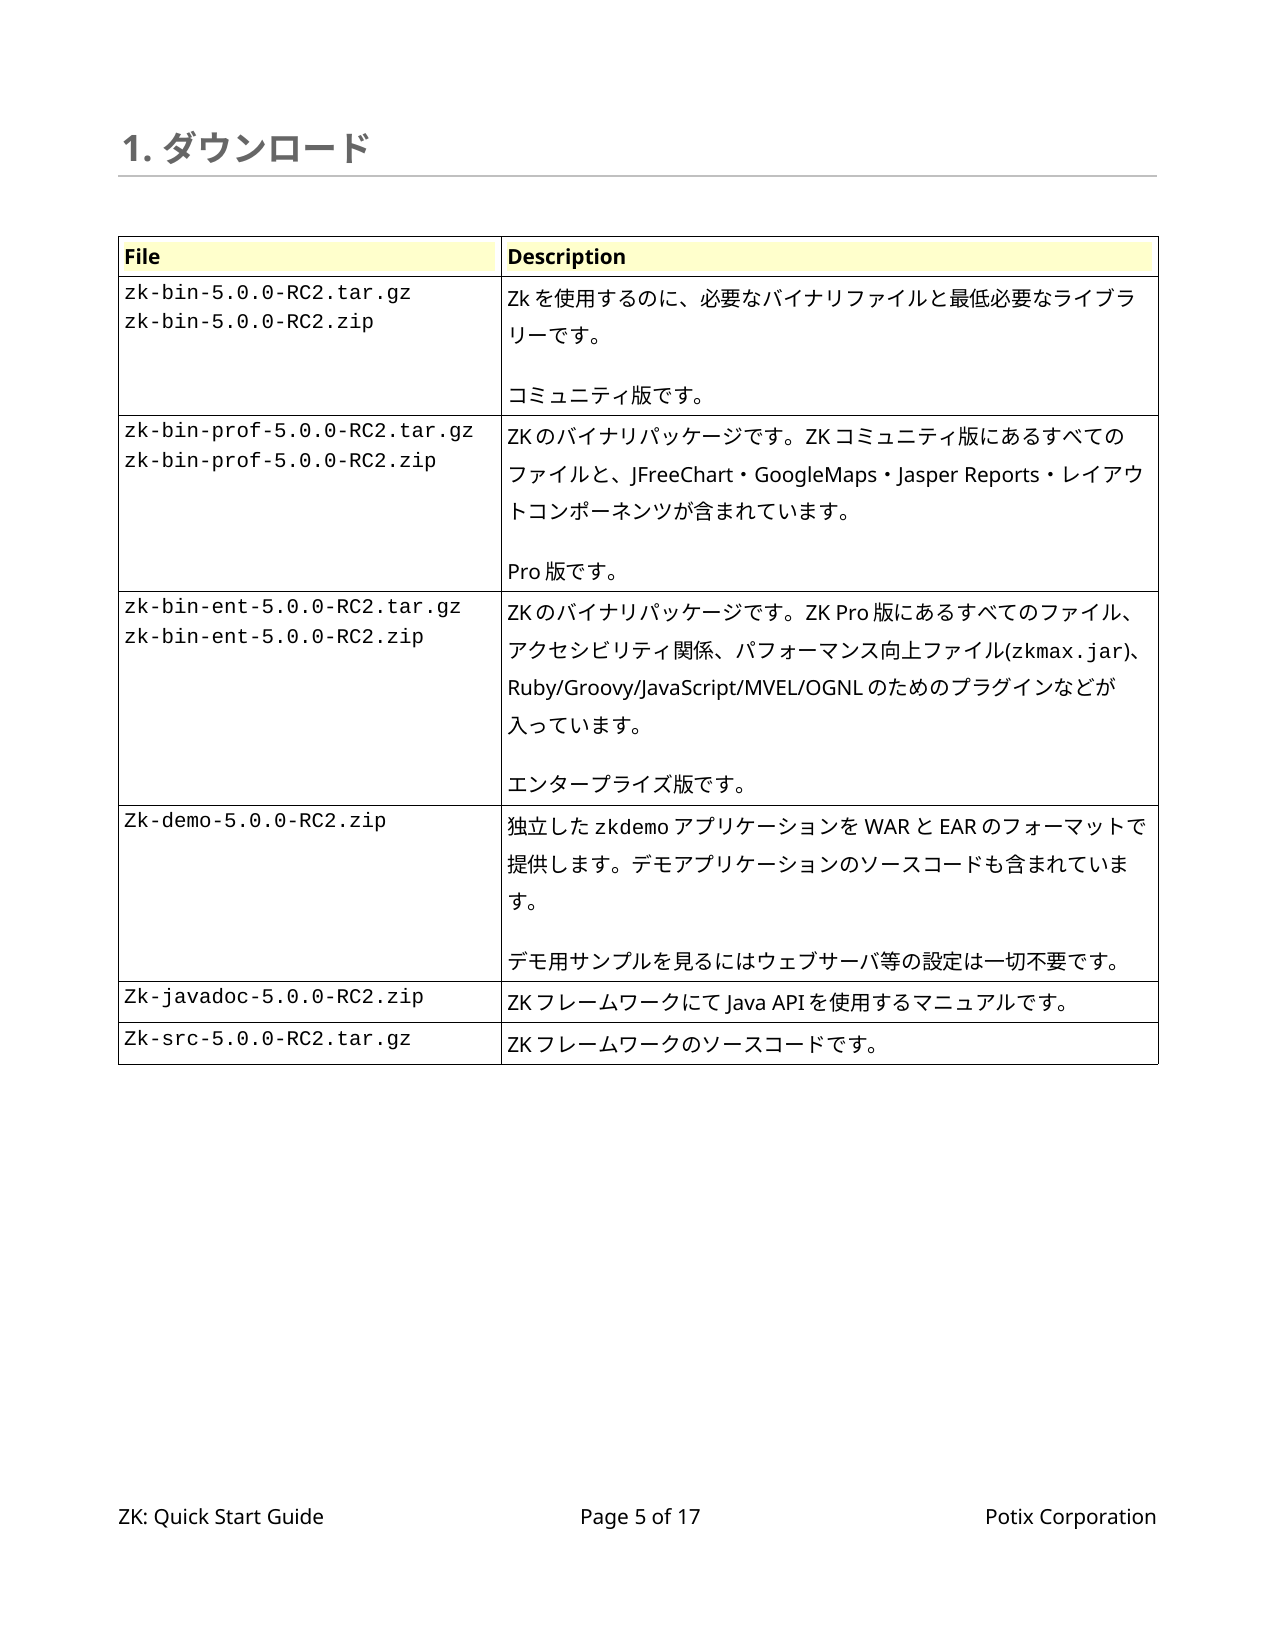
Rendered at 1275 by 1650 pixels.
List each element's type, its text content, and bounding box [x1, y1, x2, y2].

table_cell Zk-demo-5.0.0-RC2.zip [119, 806, 501, 981]
table_header Description [502, 237, 1158, 276]
table_header File [119, 237, 501, 276]
table_cell Zkを使用するのに、必要なバイナリファイルと最低必要なライブラリーです。 コミュニティ版です。 [502, 277, 1158, 415]
table_cell zk-bin-ent-5.0.0-RC2.tar.gz zk-bin-ent-5.0.0-RC2.zip [119, 592, 501, 805]
table_cell Zk-javadoc-5.0.0-RC2.zip [119, 982, 501, 1022]
table_cell zk-bin-5.0.0-RC2.tar.gz zk-bin-5.0.0-RC2.zip [119, 277, 501, 415]
table_cell Zk-src-5.0.0-RC2.tar.gz [119, 1023, 501, 1064]
table_cell zk-bin-prof-5.0.0-RC2.tar.gz zk-bin-prof-5.0.0-RC2.zip [119, 416, 501, 591]
table_cell ZKのバイナリパッケージです。ZKコミュニティ版にあるすべてのファイルと、JFreeChart・GoogleMaps・Jasper Reports・レイアウトコンポーネンツが含まれています。 Pro版です。 [502, 416, 1158, 591]
subtitle 1. ダウンロード [118, 118, 1157, 175]
table_cell ZKのバイナリパッケージです。ZK Pro版にあるすべてのファイル、アクセシビリティ関係、パフォーマンス向上ファイル(zkmax.jar)、 Ruby/Groovy/JavaScript/MVEL/OGNLのためのプラグインなどが入っています。 エンタープライズ版です。 [502, 592, 1158, 805]
table_cell 独立したzkdemoアプリケーションをWARとEARのフォーマットで提供します。デモアプリケーションのソースコードも含まれています。 デモ用サンプルを見るにはウェブサーバ等の設定は一切不要です。 [502, 806, 1158, 981]
table_cell ZKフレームワークにてJava APIを使用するマニュアルです。 [502, 982, 1158, 1022]
table_cell ZKフレームワークのソースコードです。 [502, 1023, 1158, 1064]
